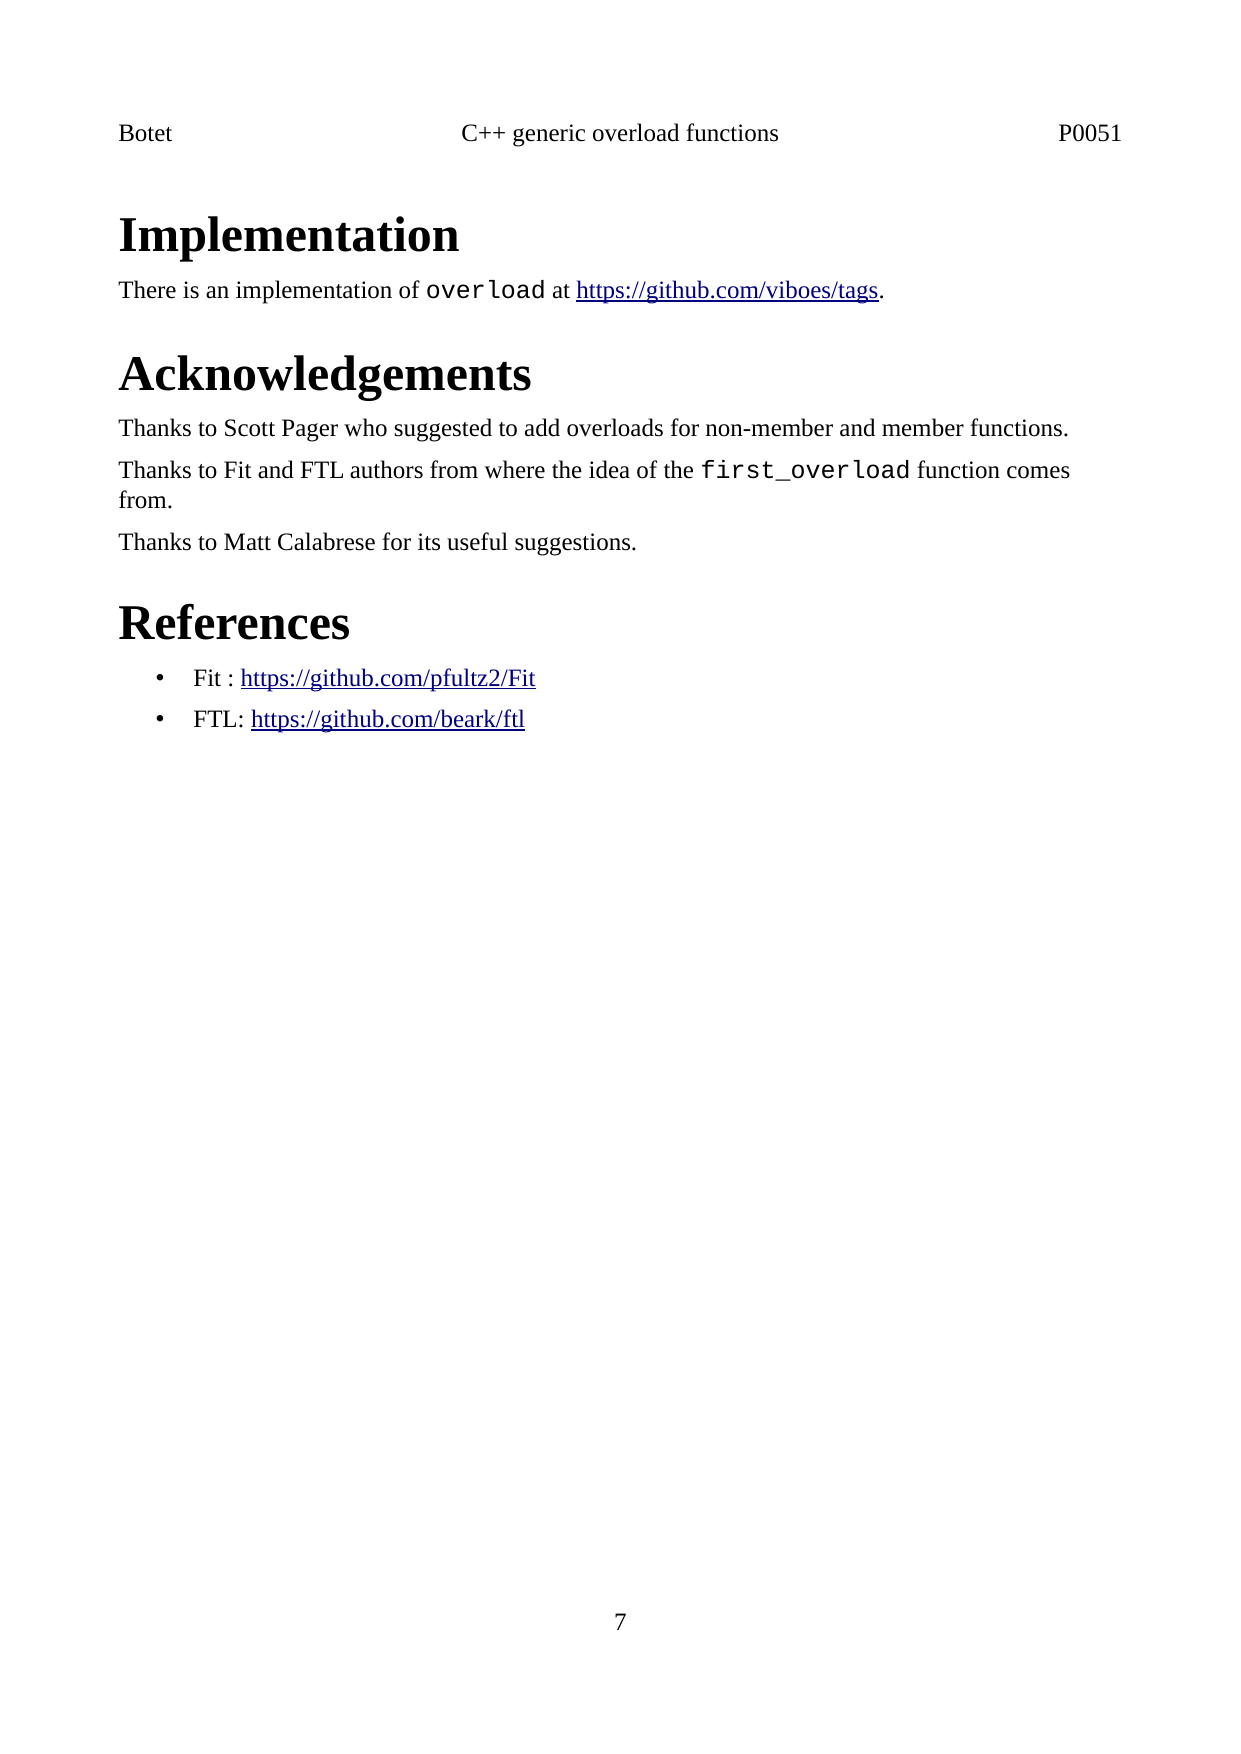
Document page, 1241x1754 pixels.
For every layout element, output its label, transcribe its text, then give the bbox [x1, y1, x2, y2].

text There is an implementation of overload at https://github.com/viboes/tags. [118, 275, 1122, 306]
subtitle Implementation [118, 205, 1122, 263]
text Thanks to Fit and FTL authors from where the idea of the first_overload function comes from. [118, 455, 1122, 514]
subtitle References [118, 593, 1122, 651]
text Thanks to Matt Calabrese for its useful suggestions. [118, 527, 1122, 556]
subtitle Acknowledgements [118, 343, 1122, 401]
list Fit : https://github.com/pfultz2/Fit [156, 663, 1122, 692]
text Thanks to Scott Pager who suggested to add overloads for non-member and member functions. [118, 413, 1122, 442]
list FTL: https://github.com/beark/ftl [156, 704, 1122, 733]
